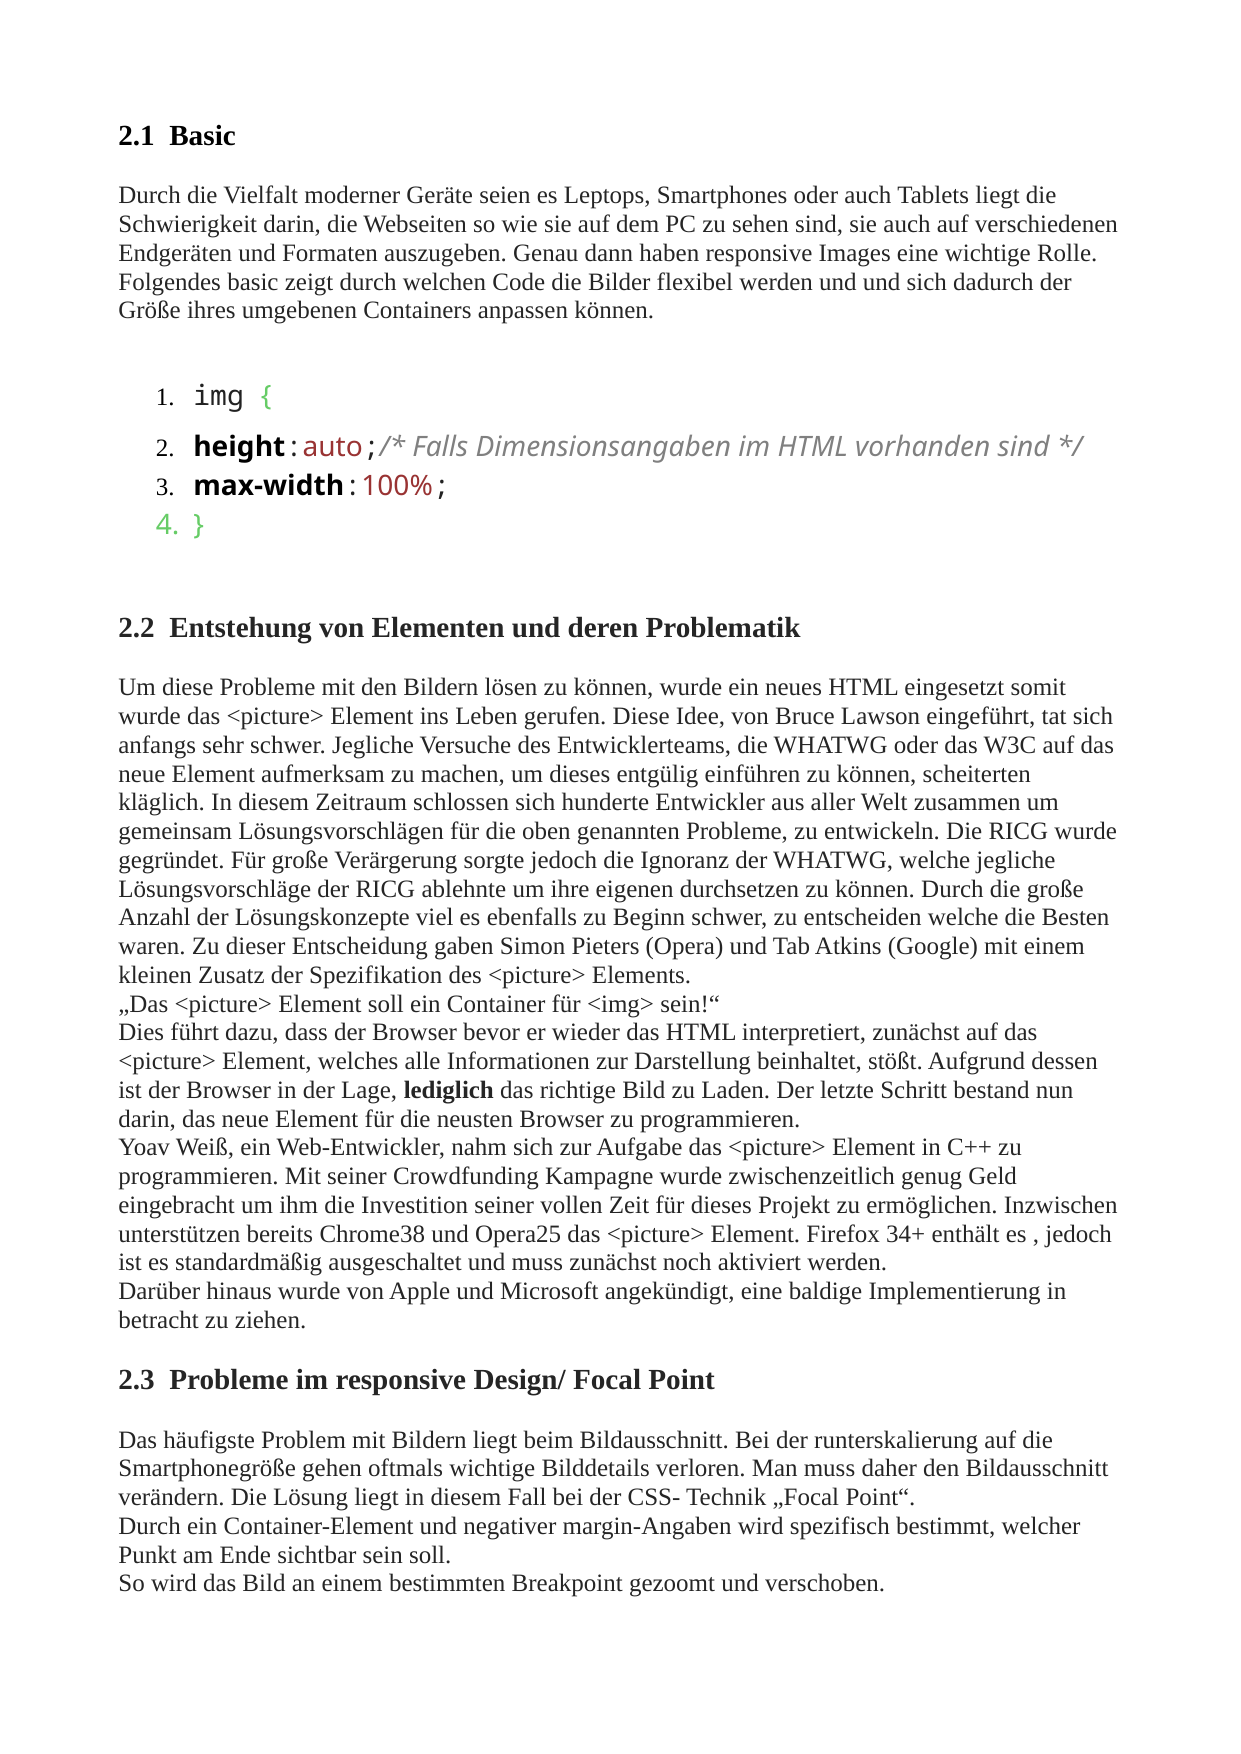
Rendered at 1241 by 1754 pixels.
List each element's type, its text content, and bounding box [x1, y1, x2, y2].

text Das häufigste Problem mit Bildern liegt beim Bildausschnitt. Bei der runterskalierung auf die Smartphonegröße gehen oftmals wichtige Bilddetails verloren. Man muss daher den Bildausschnitt verändern. Die Lösung liegt in diesem Fall bei der CSS- Technik „Focal Point“. [118, 1425, 1122, 1511]
text Um diese Probleme mit den Bildern lösen zu können, wurde ein neues HTML eingesetzt somit wurde das <picture> Element ins Leben gerufen. Diese Idee, von Bruce Lawson eingeführt, tat sich anfangs sehr schwer. Jegliche Versuche des Entwicklerteams, die WHATWG oder das W3C auf das neue Element aufmerksam zu machen, um dieses entgülig einführen zu können, scheiterten kläglich. In diesem Zeitraum schlossen sich hunderte Entwickler aus aller Welt zusammen um gemeinsam Lösungsvorschlägen für die oben genannten Probleme, zu entwickeln. Die RICG wurde gegründet. Für große Verärgerung sorgte jedoch die Ignoranz der WHATWG, welche jegliche Lösungsvorschläge der RICG ablehnte um ihre eigenen durchsetzen zu können. Durch die große Anzahl der Lösungskonzepte viel es ebenfalls zu Beginn schwer, zu entscheiden welche die Besten waren. Zu dieser Entscheidung gaben Simon Pieters (Opera) und Tab Atkins (Google) mit einem kleinen Zusatz der Spezifikation des <picture> Elements. [118, 672, 1122, 989]
text Darüber hinaus wurde von Apple und Microsoft angekündigt, eine baldige Implementierung in betracht zu ziehen. [118, 1276, 1122, 1334]
text Durch ein Container-Element und negativer margin-Angaben wird spezifisch bestimmt, welcher Punkt am Ende sichtbar sein soll. [118, 1511, 1122, 1568]
text Yoav Weiß, ein Web-Entwickler, nahm sich zur Aufgabe das <picture> Element in C++ zu programmieren. Mit seiner Crowdfunding Kampagne wurde zwischenzeitlich genug Geld eingebracht um ihm die Investition seiner vollen Zeit für dieses Projekt zu ermöglichen. Inzwischen unterstützen bereits Chrome38 und Opera25 das <picture> Element. Firefox 34+ enthält es , jedoch ist es standardmäßig ausgeschaltet und muss zunächst noch aktiviert werden. [118, 1132, 1122, 1276]
list height:auto;/* Falls Dimensionsangaben im HTML vorhanden sind */ [156, 426, 1122, 465]
text Dies führt dazu, dass der Browser bevor er wieder das HTML interpretiert, zunächst auf das <picture> Element, welches alle Informationen zur Darstellung beinhaltet, stößt. Aufgrund dessen ist der Browser in der Lage, lediglich das richtige Bild zu Laden. Der letzte Schritt bestand nun darin, das neue Element für die neusten Browser zu programmieren. [118, 1017, 1122, 1132]
list max-width:100%; [156, 465, 1122, 504]
list img { [156, 375, 1122, 413]
text 2.1 Basic [118, 118, 1122, 152]
text Durch die Vielfalt moderner Geräte seien es Leptops, Smartphones oder auch Tablets liegt die Schwierigkeit darin, die Webseiten so wie sie auf dem PC zu sehen sind, sie auch auf verschiedenen Endgeräten und Formaten auszugeben. Genau dann haben responsive Images eine wichtige Rolle. Folgendes basic zeigt durch welchen Code die Bilder flexibel werden und und sich dadurch der Größe ihres umgebenen Containers anpassen können. [118, 180, 1122, 324]
list } [156, 504, 1122, 543]
text 2.3 Probleme im responsive Design/ Focal Point [118, 1362, 1122, 1396]
text 2.2 Entstehung von Elementen und deren Problematik [118, 610, 1122, 644]
text „Das <picture> Element soll ein Container für <img> sein!“ [118, 989, 1122, 1017]
text So wird das Bild an einem bestimmten Breakpoint gezoomt und verschoben. [118, 1568, 1122, 1597]
